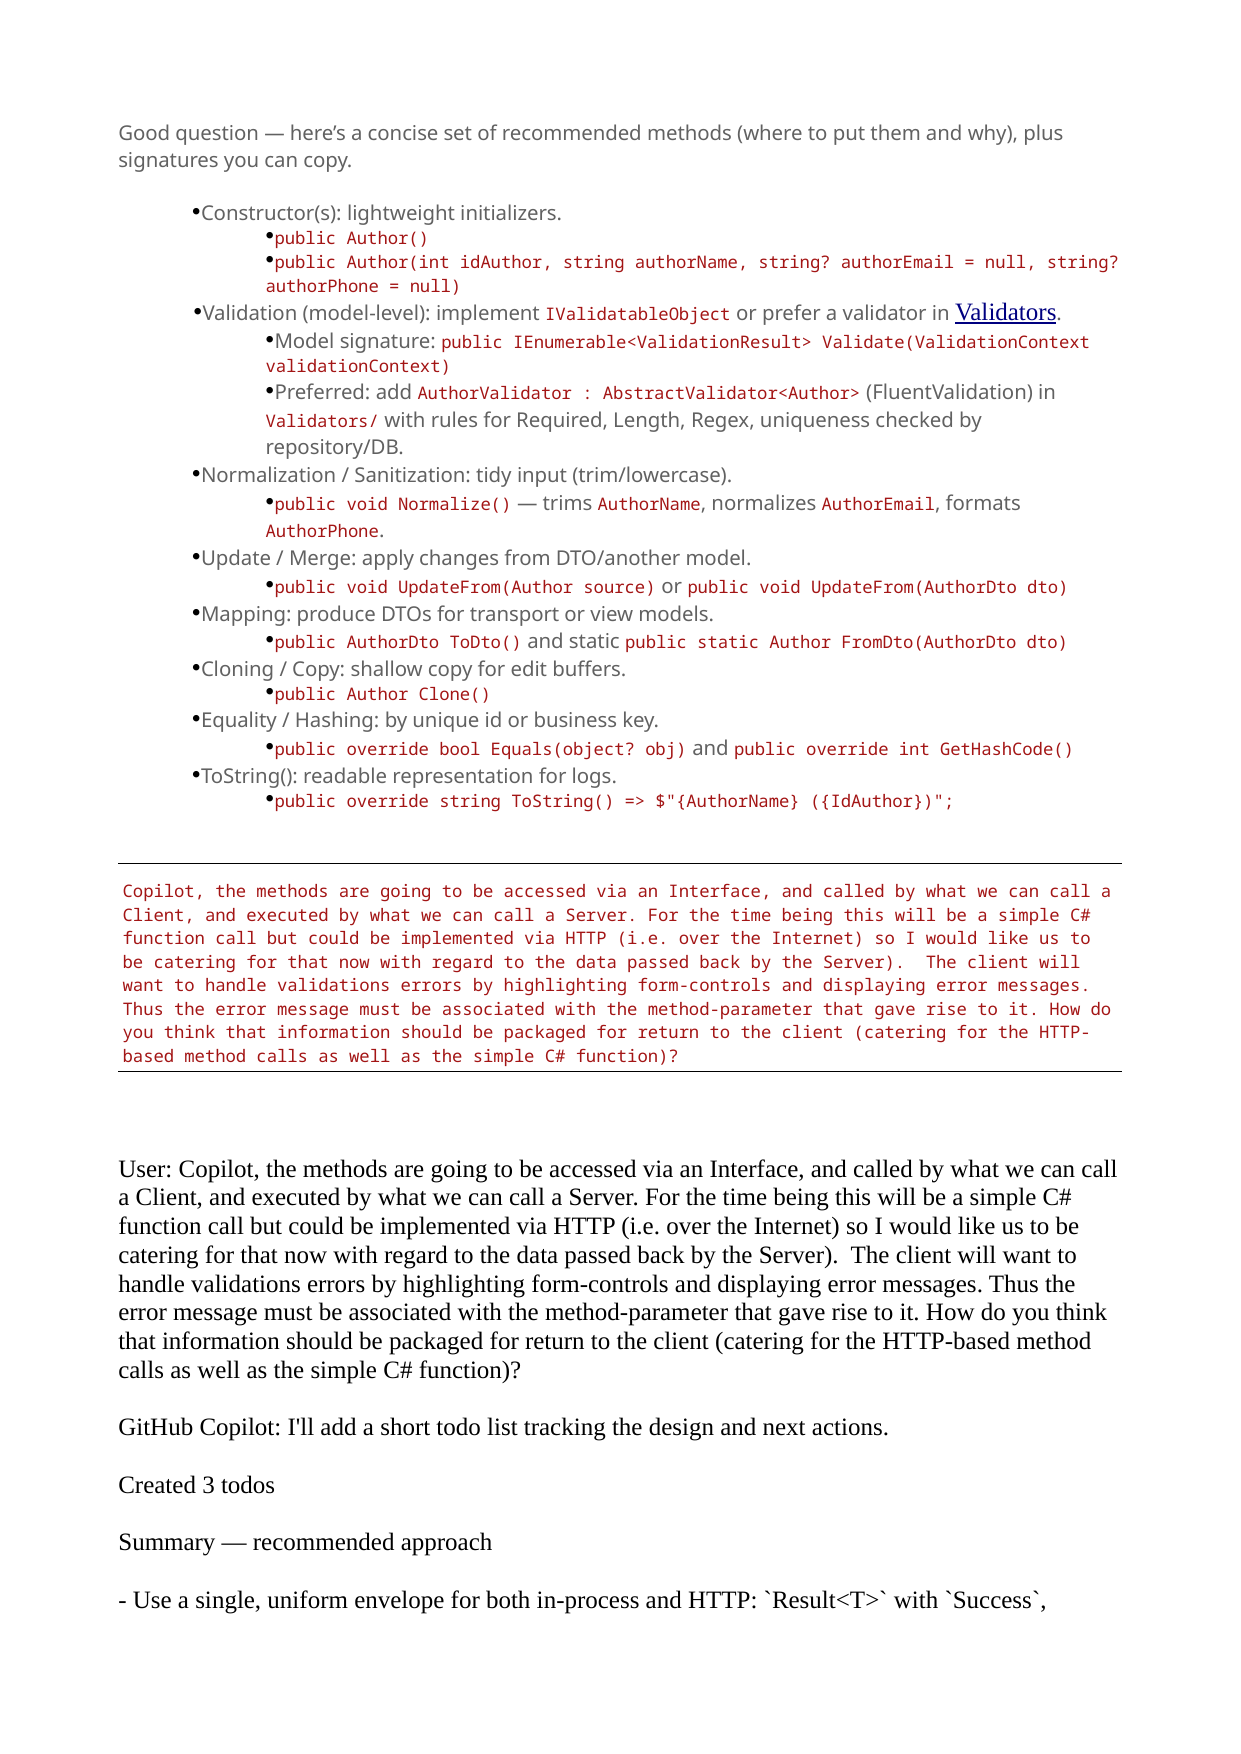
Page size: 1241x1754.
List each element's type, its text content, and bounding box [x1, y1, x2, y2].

list public Author() [118, 226, 1122, 250]
list Model signature: public IEnumerable<ValidationResult> Validate(ValidationContext validationContext) [118, 326, 1122, 378]
text Good question — here’s a concise set of recommended methods (where to put them and why), plus signatures you can copy. [118, 118, 1122, 173]
text Copilot, the methods are going to be accessed via an Interface, and called by what we can call a Client, and executed by what we can call a Server. For the time being this will be a simple C# function call but could be implemented via HTTP (i.e. over the Internet) so I would like us to be catering for that now with regard to the data passed back by the Server). The client will want to handle validations errors by highlighting form-controls and displaying error messages. Thus the error message must be associated with the method-parameter that gave rise to it. How do you think that information should be packaged for return to the client (catering for the HTTP-based method calls as well as the simple C# function)? [118, 875, 1122, 1071]
list Constructor(s): lightweight initializers. [118, 198, 1122, 226]
list Update / Merge: apply changes from DTO/another model. [118, 544, 1122, 572]
text User: Copilot, the methods are going to be accessed via an Interface, and called by what we can call a Client, and executed by what we can call a Server. For the time being this will be a simple C# function call but could be implemented via HTTP (i.e. over the Internet) so I would like us to be catering for that now with regard to the data passed back by the Server). The client will want to handle validations errors by highlighting form-controls and displaying error messages. Thus the error message must be associated with the method-parameter that gave rise to it. How do you think that information should be packaged for return to the client (catering for the HTTP-based method calls as well as the simple C# function)? GitHub Copilot: I'll add a short todo list tracking the design and next actions. Created 3 todos Summary — recommended approach - Use a single, uniform envelope for both in-process and HTTP: `Result<T>` with `Success`, [118, 1125, 1122, 1614]
list public override string ToString() => $"{AuthorName} ({IdAuthor})"; [118, 789, 1122, 813]
list public override bool Equals(object? obj) and public override int GetHashCode() [118, 734, 1122, 762]
list ToString(): readable representation for logs. [118, 762, 1122, 789]
list Mapping: produce DTOs for transport or view models. [118, 599, 1122, 627]
list Normalization / Sanitization: tidy input (trim/lowercase). [118, 461, 1122, 488]
list Equality / Hashing: by unique id or business key. [118, 706, 1122, 734]
list public void Normalize() — trims AuthorName, normalizes AuthorEmail, formats AuthorPhone. [118, 488, 1122, 544]
list public Author Clone() [118, 682, 1122, 706]
list Preferred: add AuthorValidator : AbstractValidator<Author> (FluentValidation) in Validators/ with rules for Required, Length, Regex, uniqueness checked by repository/DB. [118, 378, 1122, 461]
list public Author(int idAuthor, string authorName, string? authorEmail = null, string? authorPhone = null) [118, 250, 1122, 297]
list public void UpdateFrom(Author source) or public void UpdateFrom(AuthorDto dto) [118, 572, 1122, 599]
list Cloning / Copy: shallow copy for edit buffers. [118, 655, 1122, 682]
list Validation (model-level): implement IValidatableObject or prefer a validator in Validators. [120, 297, 1121, 326]
list public AuthorDto ToDto() and static public static Author FromDto(AuthorDto dto) [118, 627, 1122, 655]
